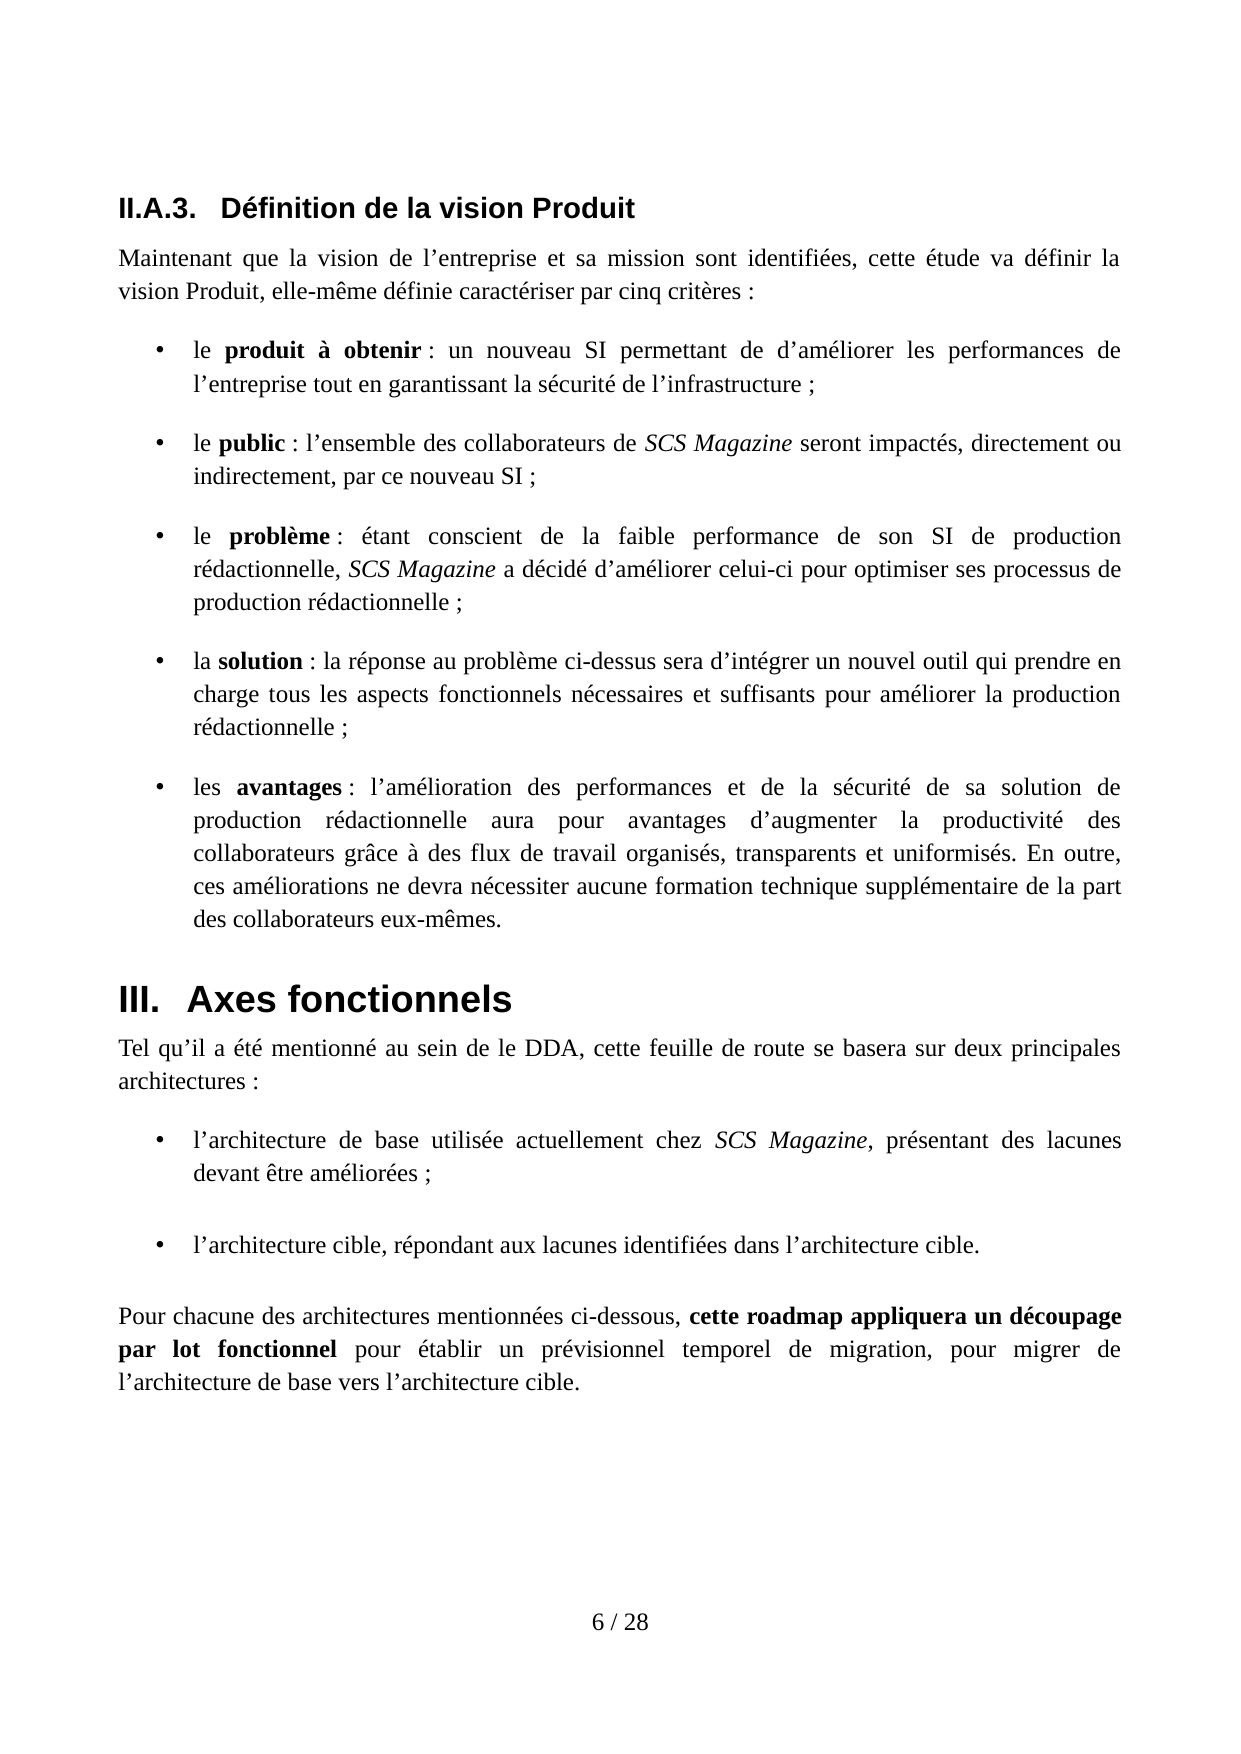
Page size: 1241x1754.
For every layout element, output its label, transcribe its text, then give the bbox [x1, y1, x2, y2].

text Pour chacune des architectures mentionnées ci-dessous, cette roadmap appliquera un découpage par lot fonctionnel pour établir un prévisionnel temporel de migration, pour migrer de l’architecture de base vers l’architecture cible. [118, 1301, 1122, 1396]
list l’architecture de base utilisée actuellement chez SCS Magazine, présentant des lacunes devant être améliorées ; [156, 1126, 1122, 1187]
text Maintenant que la vision de l’entreprise et sa mission sont identifiées, cette étude va définir la vision Produit, elle-même définie caractériser par cinq critères : [118, 243, 1122, 305]
list les avantages : l’amélioration des performances et de la sécurité de sa solution de production rédactionnelle aura pour avantages d’augmenter la productivité des collaborateurs grâce à des flux de travail organisés, transparents et uniformisés. En outre, ces améliorations ne devra nécessiter aucune formation technique supplémentaire de la part des collaborateurs eux-mêmes. [156, 772, 1122, 933]
subtitle Définition de la vision Produit [118, 191, 1122, 225]
list l’architecture cible, répondant aux lacunes identifiées dans l’architecture cible. [156, 1230, 1122, 1259]
text Tel qu’il a été mentionné au sein de le DDA, cette feuille de route se basera sur deux principales architectures : [118, 1033, 1122, 1095]
list le problème : étant conscient de la faible performance de son SI de production rédactionnelle, SCS Magazine a décidé d’améliorer celui-ci pour optimiser ses processus de production rédactionnelle ; [156, 521, 1122, 616]
list le public : l’ensemble des collaborateurs de SCS Magazine seront impactés, directement ou indirectement, par ce nouveau SI ; [156, 428, 1122, 490]
list la solution : la réponse au problème ci-dessus sera d’intégrer un nouvel outil qui prendre en charge tous les aspects fonctionnels nécessaires et suffisants pour améliorer la production rédactionnelle ; [156, 646, 1122, 741]
subtitle Axes fonctionnels [118, 977, 1122, 1021]
list le produit à obtenir : un nouveau SI permettant de d’améliorer les performances de l’entreprise tout en garantissant la sécurité de l’infrastructure ; [156, 336, 1122, 397]
